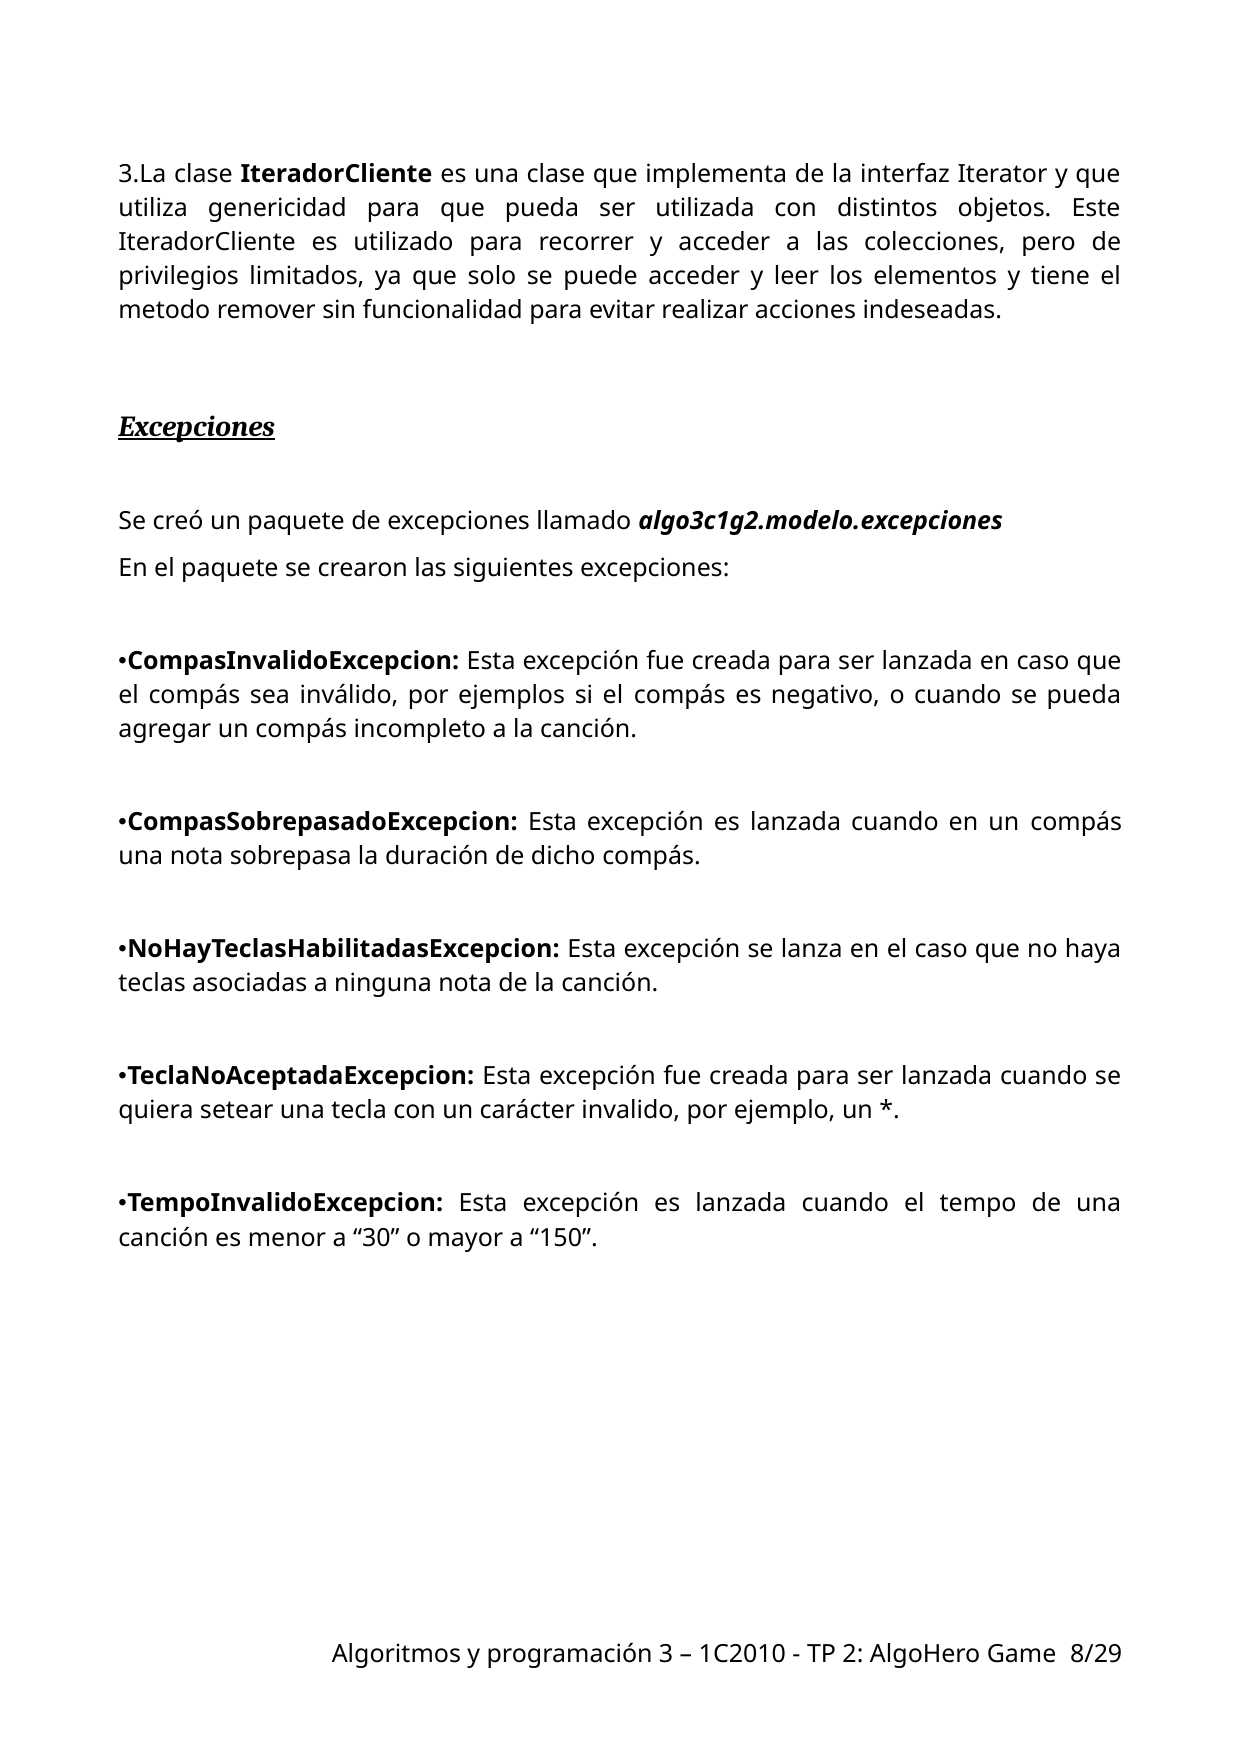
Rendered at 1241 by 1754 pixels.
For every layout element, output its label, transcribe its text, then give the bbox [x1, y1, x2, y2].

list CompasInvalidoExcepcion: Esta excepción fue creada para ser lanzada en caso que el compás sea inválido, por ejemplos si el compás es negativo, o cuando se pueda agregar un compás incompleto a la canción. [118, 642, 1122, 744]
list TeclaNoAceptadaExcepcion: Esta excepción fue creada para ser lanzada cuando se quiera setear una tecla con un carácter invalido, por ejemplo, un *. [118, 1058, 1122, 1126]
list CompasSobrepasadoExcepcion: Esta excepción es lanzada cuando en un compás una nota sobrepasa la duración de dicho compás. [118, 803, 1122, 872]
subtitle Excepciones [118, 410, 1122, 443]
text Se creó un paquete de excepciones llamado algo3c1g2.modelo.excepciones [118, 503, 1122, 537]
list La clase IteradorCliente es una clase que implementa de la interfaz Iterator y que utiliza genericidad para que pueda ser utilizada con distintos objetos. Este IteradorCliente es utilizado para recorrer y acceder a las colecciones, pero de privilegios limitados, ya que solo se puede acceder y leer los elementos y tiene el metodo remover sin funcionalidad para evitar realizar acciones indeseadas. [118, 156, 1122, 326]
text En el paquete se crearon las siguientes excepciones: [118, 549, 1122, 583]
list TempoInvalidoExcepcion: Esta excepción es lanzada cuando el tempo de una canción es menor a “30” o mayor a “150”. [118, 1185, 1122, 1253]
list NoHayTeclasHabilitadasExcepcion: Esta excepción se lanza en el caso que no haya teclas asociadas a ninguna nota de la canción. [118, 931, 1122, 999]
